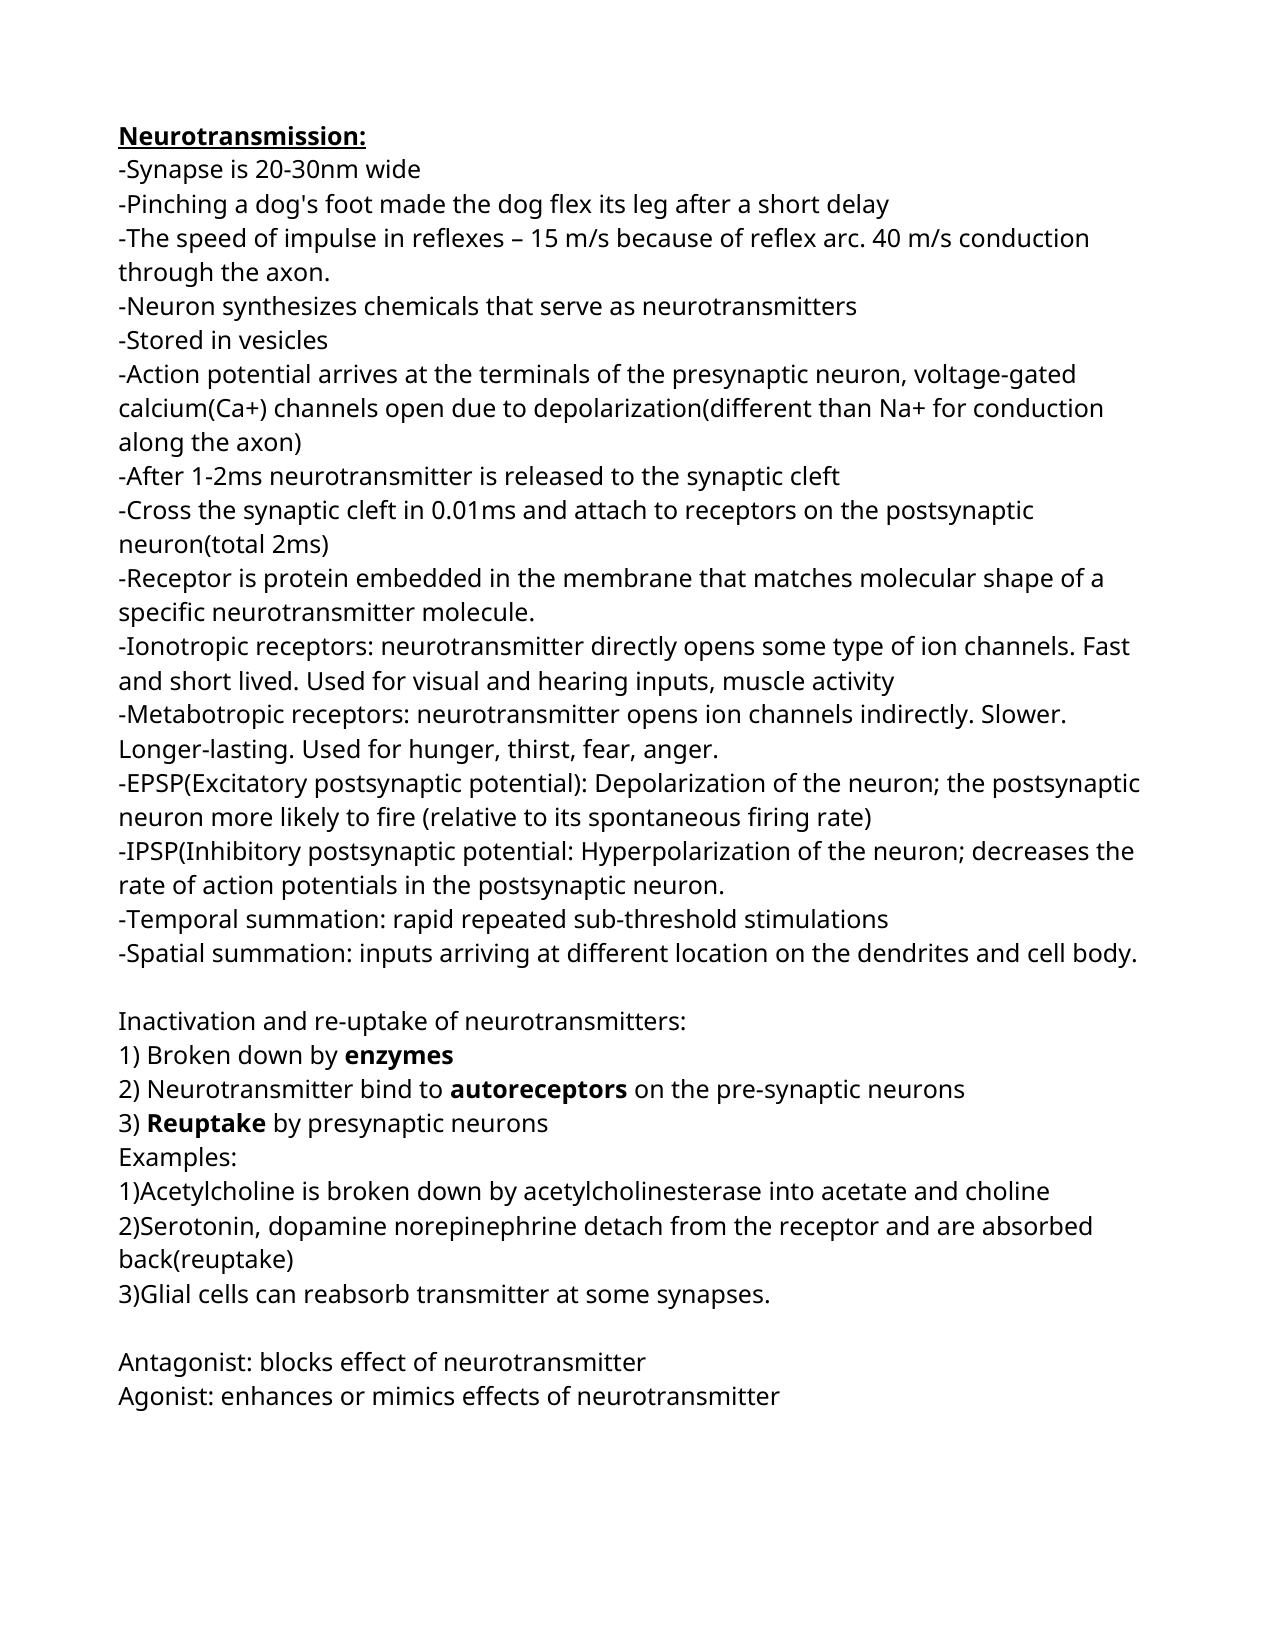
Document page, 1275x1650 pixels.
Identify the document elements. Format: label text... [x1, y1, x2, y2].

text Neurotransmission: [118, 118, 1157, 152]
text -Metabotropic receptors: neurotransmitter opens ion channels indirectly. Slower. Longer-lasting. Used for hunger, thirst, fear, anger. [118, 697, 1157, 765]
text -Receptor is protein embedded in the membrane that matches molecular shape of a specific neurotransmitter molecule. [118, 561, 1157, 629]
text -Synapse is 20-30nm wide [118, 152, 1157, 186]
text Examples: [118, 1140, 1157, 1174]
text 2)Serotonin, dopamine norepinephrine detach from the receptor and are absorbed back(reuptake) [118, 1208, 1157, 1276]
text Antagonist: blocks effect of neurotransmitter [118, 1344, 1157, 1378]
text 3) Reuptake by presynaptic neurons [118, 1106, 1157, 1140]
text 1)Acetylcholine is broken down by acetylcholinesterase into acetate and choline [118, 1174, 1157, 1208]
text 2) Neurotransmitter bind to autoreceptors on the pre-synaptic neurons [118, 1072, 1157, 1106]
text -IPSP(Inhibitory postsynaptic potential: Hyperpolarization of the neuron; decreases the rate of action potentials in the postsynaptic neuron. [118, 833, 1157, 902]
text -Pinching a dog's foot made the dog flex its leg after a short delay [118, 186, 1157, 220]
text -Temporal summation: rapid repeated sub-threshold stimulations [118, 902, 1157, 936]
text -Neuron synthesizes chemicals that serve as neurotransmitters [118, 288, 1157, 322]
text 1) Broken down by enzymes [118, 1038, 1157, 1072]
text Agonist: enhances or mimics effects of neurotransmitter [118, 1378, 1157, 1412]
text -Action potential arrives at the terminals of the presynaptic neuron, voltage-gated calcium(Ca+) channels open due to depolarization(different than Na+ for conduction along the axon) [118, 357, 1157, 459]
text -Ionotropic receptors: neurotransmitter directly opens some type of ion channels. Fast and short lived. Used for visual and hearing inputs, muscle activity [118, 629, 1157, 697]
text -After 1-2ms neurotransmitter is released to the synaptic cleft [118, 459, 1157, 493]
text -Cross the synaptic cleft in 0.01ms and attach to receptors on the postsynaptic neuron(total 2ms) [118, 493, 1157, 561]
text 3)Glial cells can reabsorb transmitter at some synapses. [118, 1276, 1157, 1310]
text -Stored in vesicles [118, 322, 1157, 357]
text -EPSP(Excitatory postsynaptic potential): Depolarization of the neuron; the postsynaptic neuron more likely to fire (relative to its spontaneous firing rate) [118, 765, 1157, 833]
text -Spatial summation: inputs arriving at different location on the dendrites and cell body. [118, 936, 1157, 970]
text Inactivation and re-uptake of neurotransmitters: [118, 1004, 1157, 1038]
text -The speed of impulse in reflexes – 15 m/s because of reflex arc. 40 m/s conduction through the axon. [118, 220, 1157, 288]
